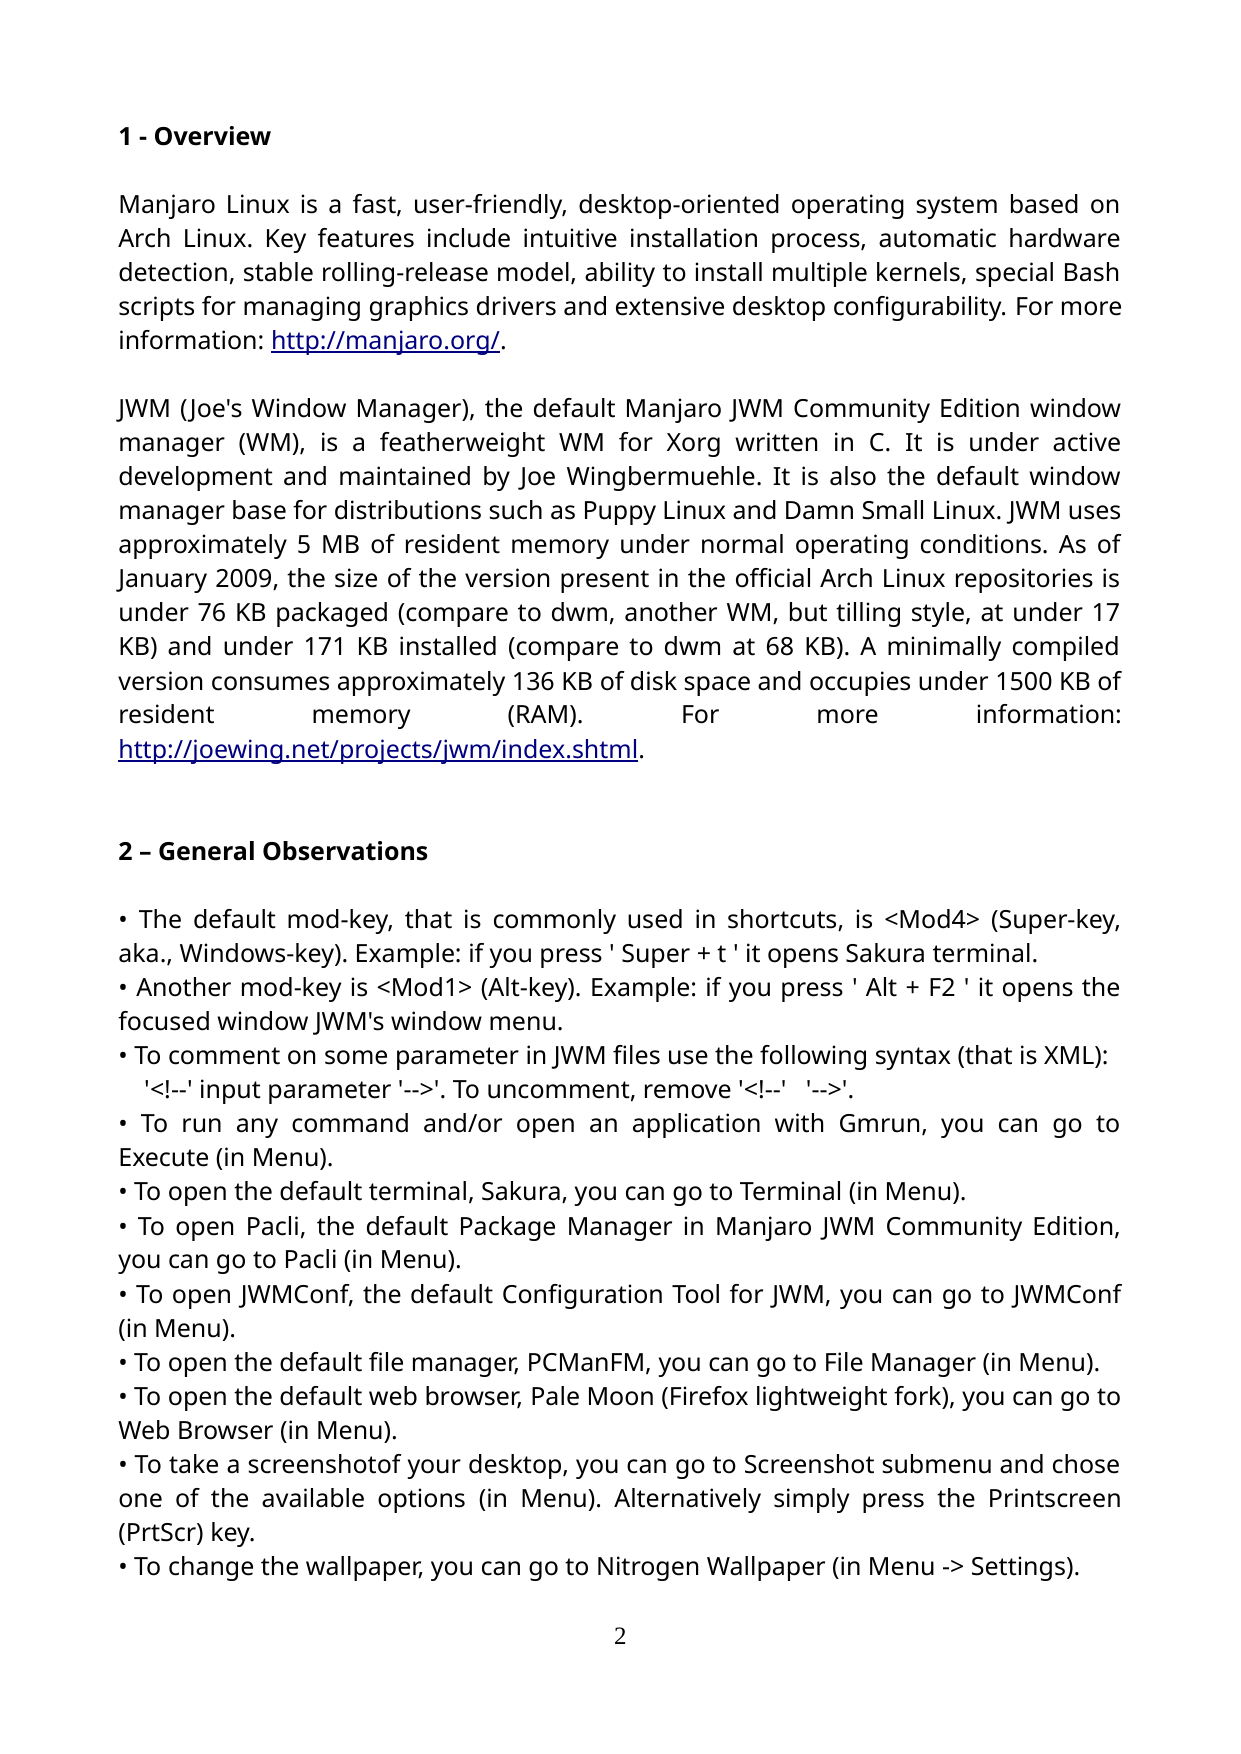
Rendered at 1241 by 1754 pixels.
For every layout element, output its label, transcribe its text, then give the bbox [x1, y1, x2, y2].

text • To open JWMConf, the default Configuration Tool for JWM, you can go to JWMConf (in Menu). [118, 1276, 1122, 1344]
text Manjaro Linux is a fast, user-friendly, desktop-oriented operating system based on Arch Linux. Key features include intuitive installation process, automatic hardware detection, stable rolling-release model, ability to install multiple kernels, special Bash scripts for managing graphics drivers and extensive desktop configurability. For more information: http://manjaro.org/. [118, 186, 1122, 357]
text • To open the default file manager, PCManFM, you can go to File Manager (in Menu). [118, 1344, 1122, 1378]
text • To open the default terminal, Sakura, you can go to Terminal (in Menu). [118, 1174, 1122, 1208]
text • To comment on some parameter in JWM files use the following syntax (that is XML): [118, 1038, 1122, 1072]
text • To run any command and/or open an application with Gmrun, you can go to Execute (in Menu). [118, 1106, 1122, 1174]
text • To open Pacli, the default Package Manager in Manjaro JWM Community Edition, you can go to Pacli (in Menu). [118, 1208, 1122, 1276]
subtitle 1 - Overview [118, 118, 1122, 152]
text '<!--' input parameter '-->'. To uncomment, remove '<!--' '-->'. [118, 1072, 1122, 1106]
text • Another mod-key is <Mod1> (Alt-key). Example: if you press ' Alt + F2 ' it opens the focused window JWM's window menu. [118, 970, 1122, 1038]
text • To change the wallpaper, you can go to Nitrogen Wallpaper (in Menu -> Settings). [118, 1549, 1122, 1583]
text JWM (Joe's Window Manager), the default Manjaro JWM Community Edition window manager (WM), is a featherweight WM for Xorg written in C. It is under active development and maintained by Joe Wingbermuehle. It is also the default window manager base for distributions such as Puppy Linux and Damn Small Linux. JWM uses approximately 5 MB of resident memory under normal operating conditions. As of January 2009, the size of the version present in the official Arch Linux repositories is under 76 KB packaged (compare to dwm, another WM, but tilling style, at under 17 KB) and under 171 KB installed (compare to dwm at 68 KB). A minimally compiled version consumes approximately 136 KB of disk space and occupies under 1500 KB of resident memory (RAM). For more information: http://joewing.net/projects/jwm/index.shtml. [118, 391, 1122, 765]
text • The default mod-key, that is commonly used in shortcuts, is <Mod4> (Super-key, aka., Windows-key). Example: if you press ' Super + t ' it opens Sakura terminal. [118, 902, 1122, 970]
text • To open the default web browser, Pale Moon (Firefox lightweight fork), you can go to Web Browser (in Menu). [118, 1378, 1122, 1447]
subtitle 2 – General Observations [118, 833, 1122, 867]
text • To take a screenshotof your desktop, you can go to Screenshot submenu and chose one of the available options (in Menu). Alternatively simply press the Printscreen (PrtScr) key. [118, 1447, 1122, 1549]
